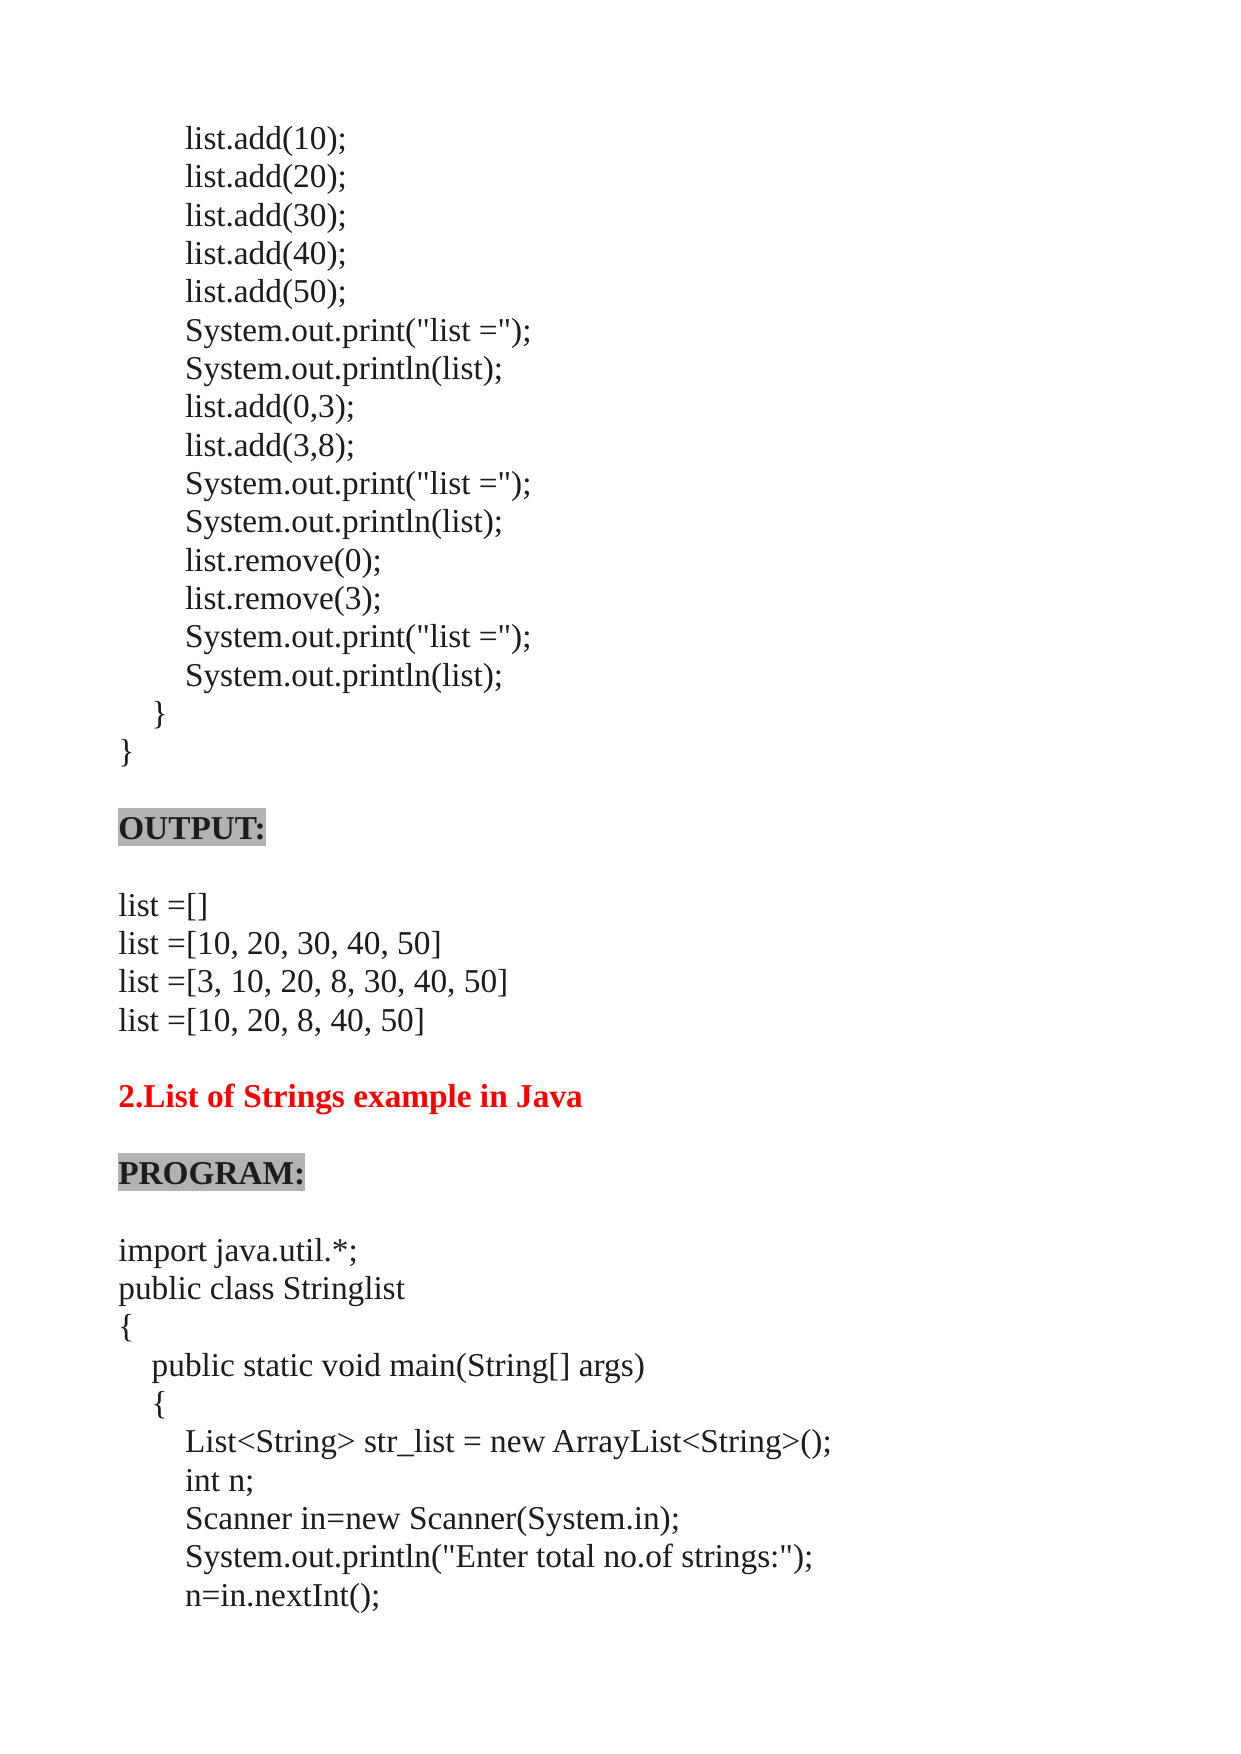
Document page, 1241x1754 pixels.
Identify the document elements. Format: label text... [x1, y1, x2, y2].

text int n; [118, 1460, 1122, 1498]
text OUTPUT: [118, 808, 1122, 846]
text System.out.println(list); [118, 655, 1122, 693]
text public class Stringlist [118, 1268, 1122, 1306]
text list =[10, 20, 8, 40, 50] [118, 1000, 1122, 1038]
text list =[] [118, 885, 1122, 923]
text System.out.print("list ="); [118, 616, 1122, 655]
text System.out.print("list ="); [118, 463, 1122, 501]
text PROGRAM: [118, 1153, 1122, 1191]
text list.add(50); [118, 271, 1122, 310]
text import java.util.*; [118, 1230, 1122, 1268]
text list.add(0,3); [118, 386, 1122, 425]
text System.out.println("Enter total no.of strings:"); [118, 1536, 1122, 1575]
text list.remove(0); [118, 540, 1122, 578]
text System.out.println(list); [118, 348, 1122, 386]
text Scanner in=new Scanner(System.in); [118, 1498, 1122, 1536]
text n=in.nextInt(); [118, 1575, 1122, 1613]
text } [118, 693, 1122, 731]
text public static void main(String[] args) [118, 1345, 1122, 1383]
text list.remove(3); [118, 578, 1122, 616]
text List<String> str_list = new ArrayList<String>(); [118, 1421, 1122, 1460]
text 2.List of Strings example in Java [118, 1076, 1122, 1115]
text list.add(3,8); [118, 425, 1122, 463]
text } [118, 731, 1122, 770]
text list =[10, 20, 30, 40, 50] [118, 923, 1122, 961]
text System.out.println(list); [118, 501, 1122, 540]
text list.add(10); [118, 118, 1122, 156]
text list.add(20); [118, 156, 1122, 195]
text { [118, 1306, 1122, 1345]
text list =[3, 10, 20, 8, 30, 40, 50] [118, 961, 1122, 1000]
text { [118, 1383, 1122, 1421]
text System.out.print("list ="); [118, 310, 1122, 348]
text list.add(30); [118, 195, 1122, 233]
text list.add(40); [118, 233, 1122, 271]
